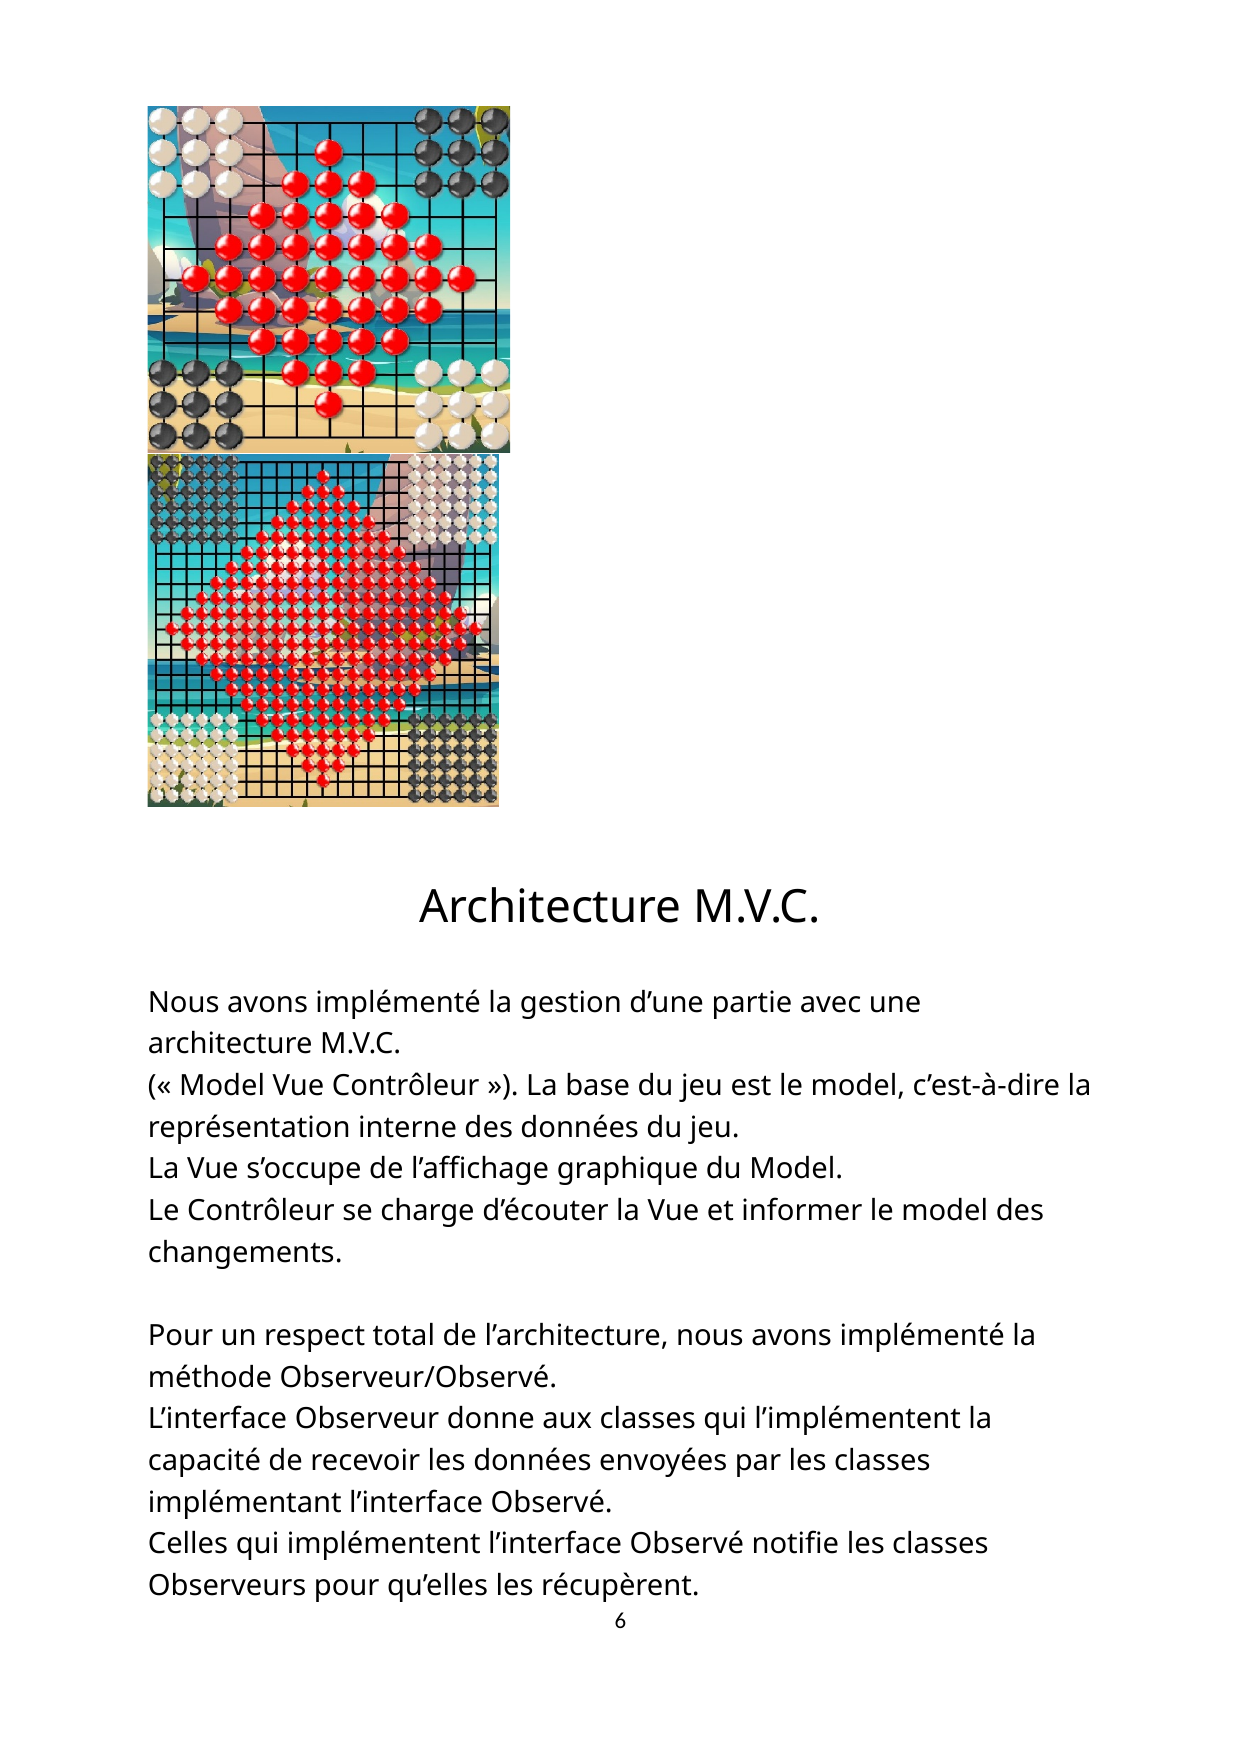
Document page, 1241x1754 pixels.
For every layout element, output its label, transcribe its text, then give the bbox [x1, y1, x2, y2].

text Architecture M.V.C. [148, 874, 1093, 936]
text Celles qui implémentent l’interface Observé notifie les classes Observeurs pour qu’elles les récupèrent. [148, 1523, 1093, 1604]
text La Vue s’occupe de l’affichage graphique du Model. [148, 1148, 1093, 1187]
text Le Contrôleur se charge d’écouter la Vue et informer le model des changements. [148, 1189, 1093, 1271]
text Pour un respect total de l’architecture, nous avons implémenté la méthode Observeur/Observé. [148, 1314, 1093, 1396]
text L’interface Observeur donne aux classes qui l’implémentent la capacité de recevoir les données envoyées par les classes implémentant l’interface Observé. [148, 1398, 1093, 1521]
text (« Model Vue Contrôleur »). La base du jeu est le model, c’est-à-dire la représentation interne des données du jeu. [148, 1064, 1093, 1146]
text Nous avons implémenté la gestion d’une partie avec une architecture M.V.C. [148, 981, 1093, 1062]
